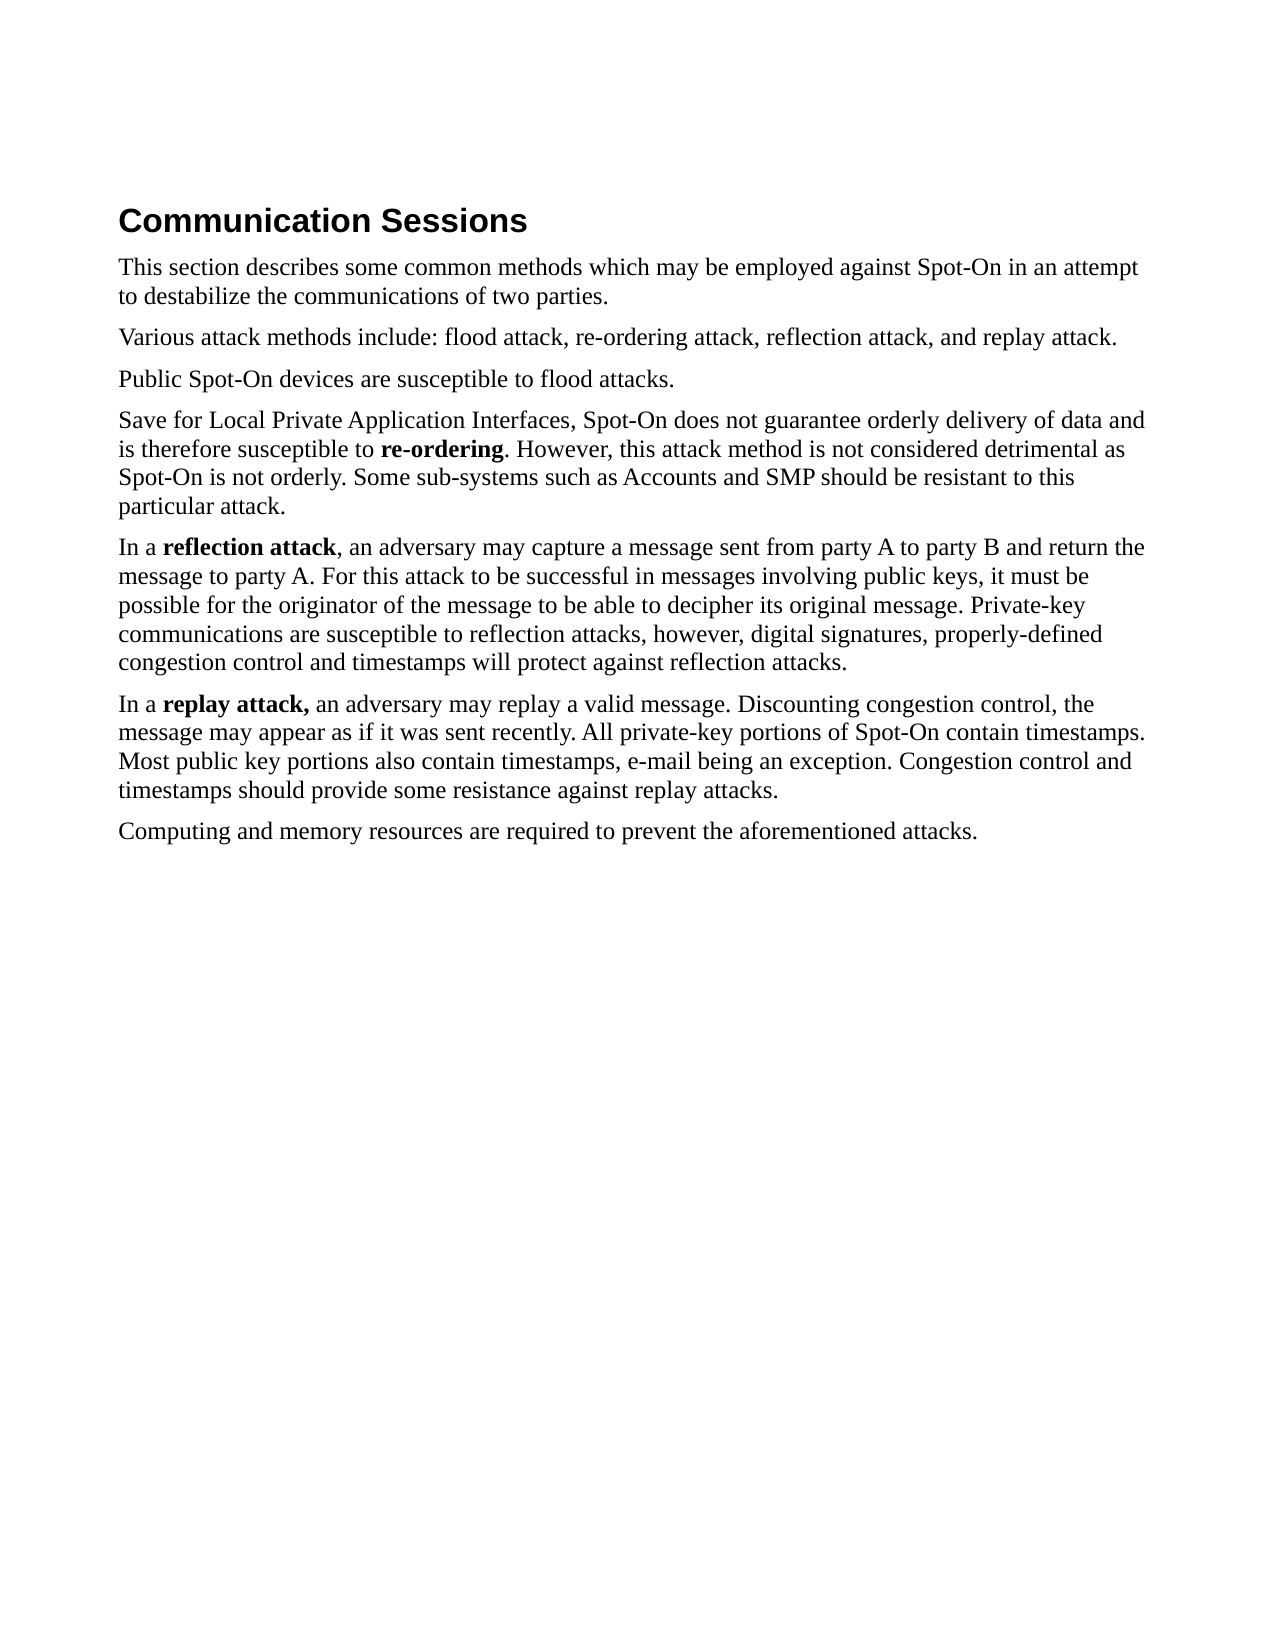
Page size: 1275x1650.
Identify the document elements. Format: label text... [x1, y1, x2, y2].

text Computing and memory resources are required to prevent the aforementioned attacks. [118, 816, 1157, 845]
text Public Spot-On devices are susceptible to flood attacks. [118, 364, 1157, 392]
text In a replay attack, an adversary may replay a valid message. Discounting congestion control, the message may appear as if it was sent recently. All private-key portions of Spot-On contain timestamps. Most public key portions also contain timestamps, e-mail being an exception. Congestion control and timestamps should provide some resistance against replay attacks. [118, 689, 1157, 804]
subtitle Communication Sessions [118, 201, 1157, 240]
text This section describes some common methods which may be employed against Spot-On in an attempt to destabilize the communications of two parties. [118, 252, 1157, 310]
text In a reflection attack, an adversary may capture a message sent from party A to party B and return the message to party A. For this attack to be successful in messages involving public keys, it must be possible for the originator of the message to be able to decipher its original message. Private-key communications are susceptible to reflection attacks, however, digital signatures, properly-defined congestion control and timestamps will protect against reflection attacks. [118, 532, 1157, 676]
text Various attack methods include: flood attack, re-ordering attack, reflection attack, and replay attack. [118, 322, 1157, 351]
text Save for Local Private Application Interfaces, Spot-On does not guarantee orderly delivery of data and is therefore susceptible to re-ordering. However, this attack method is not considered detrimental as Spot-On is not orderly. Some sub-systems such as Accounts and SMP should be resistant to this particular attack. [118, 405, 1157, 520]
